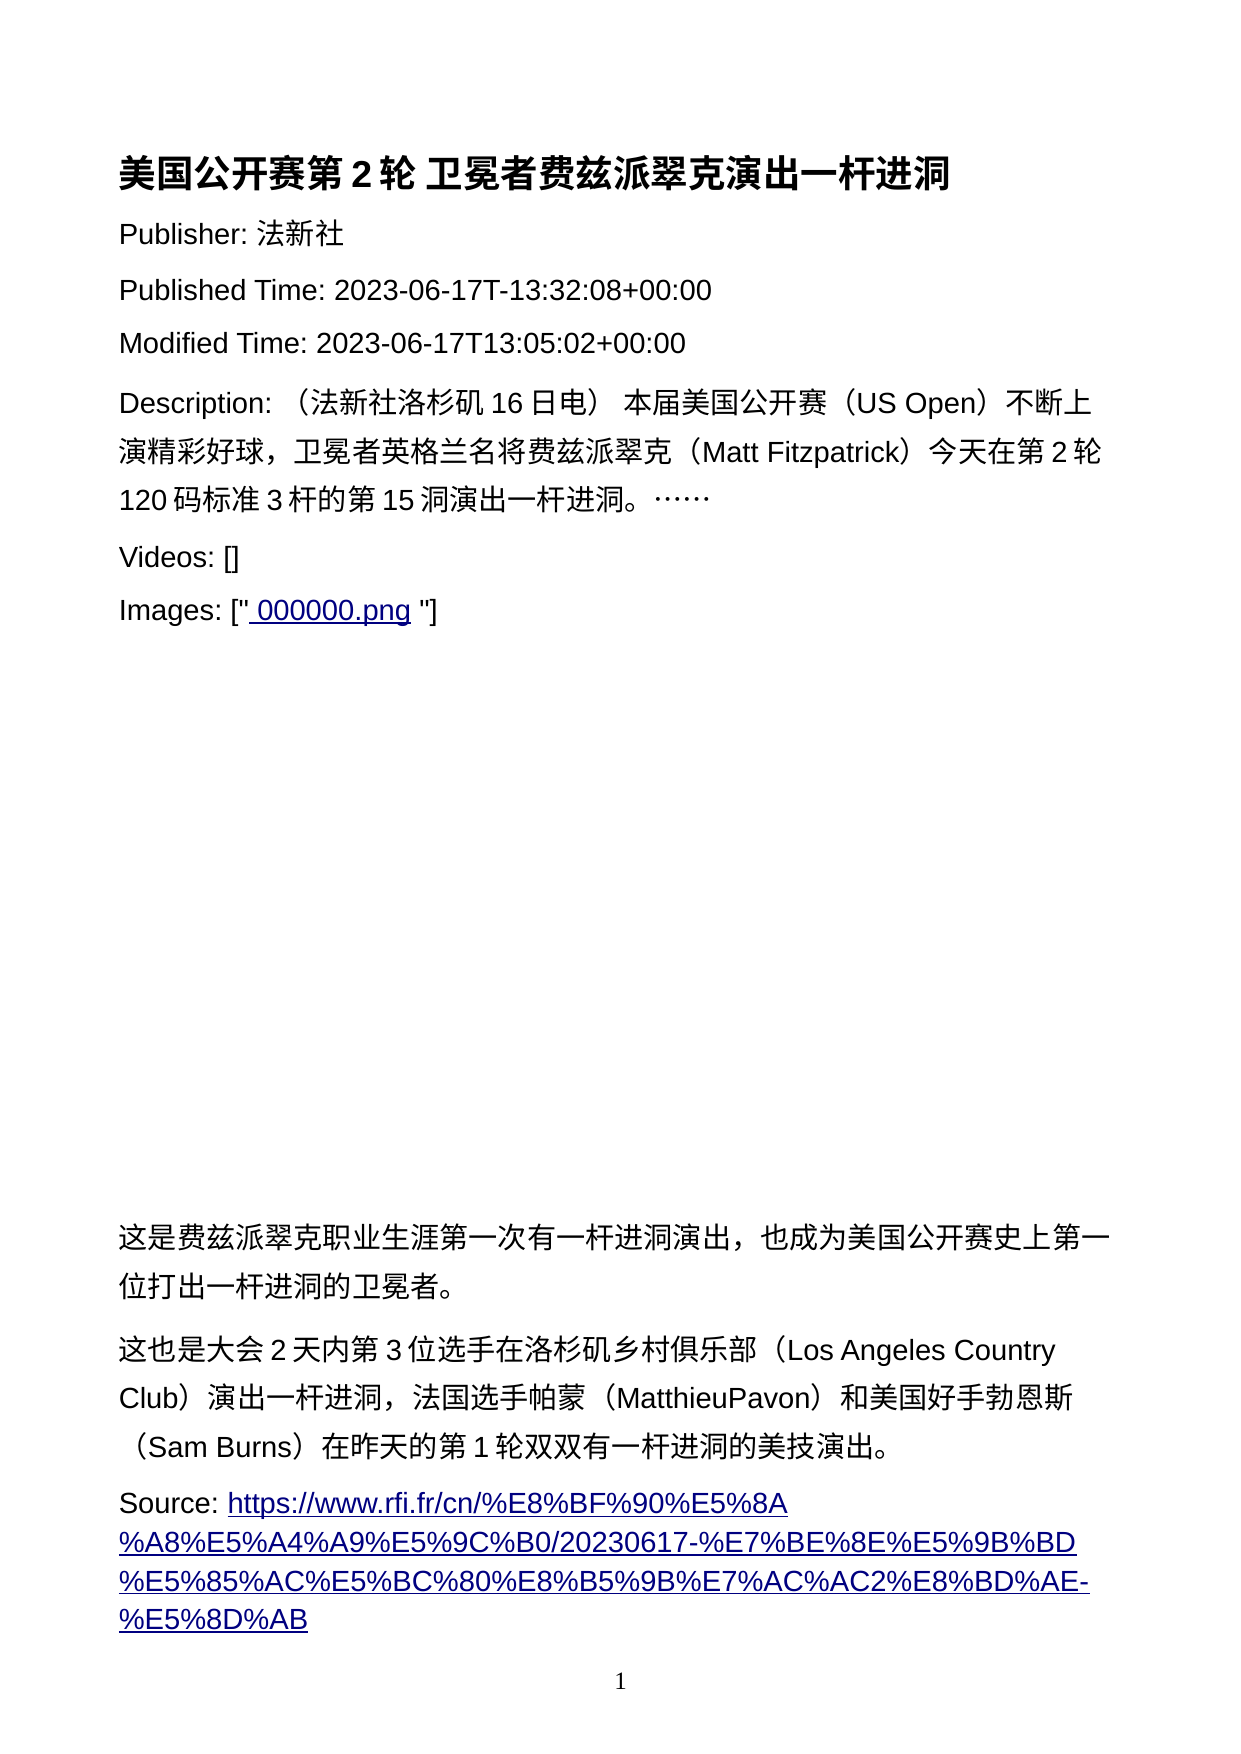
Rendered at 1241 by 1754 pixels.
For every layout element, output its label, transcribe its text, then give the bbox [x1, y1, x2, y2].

text Videos: [] [118, 540, 1122, 573]
text Description: （法新社洛杉矶16日电） 本届美国公开赛（US Open）不断上演精彩好球，卫冕者英格兰名将费兹派翠克（Matt Fitzpatrick）今天在第2轮120码标准3杆的第15洞演出一杆进洞。…… [118, 380, 1122, 519]
text Modified Time: 2023-06-17T13:05:02+00:00 [118, 327, 1122, 360]
text 这也是大会2天内第3位选手在洛杉矶乡村俱乐部（Los Angeles Country Club）演出一杆进洞，法国选手帕蒙（MatthieuPavon）和美国好手勃恩斯（Sam Burns）在昨天的第1轮双双有一杆进洞的美技演出。 [118, 1326, 1122, 1466]
text Images: [" 000000.png "] [118, 593, 1122, 627]
text Published Time: 2023-06-17T-13:32:08+00:00 [118, 273, 1122, 307]
subtitle 美国公开赛第2轮 卫冕者费兹派翠克演出一杆进洞 [118, 143, 1122, 198]
text Publisher: 法新社 [118, 210, 1122, 253]
text Source: https://www.rfi.fr/cn/%E8%BF%90%E5%8A%A8%E5%A4%A9%E5%9C%B0/20230617-%E7%BE%8E%E5%9B%BD%E5%85%AC%E5%BC%80%E8%B5%9B%E7%AC%AC2%E8%BD%AE-%E5%8D%AB [118, 1486, 1122, 1636]
text 这是费兹派翠克职业生涯第一次有一杆进洞演出，也成为美国公开赛史上第一位打出一杆进洞的卫冕者。 [118, 1214, 1122, 1305]
